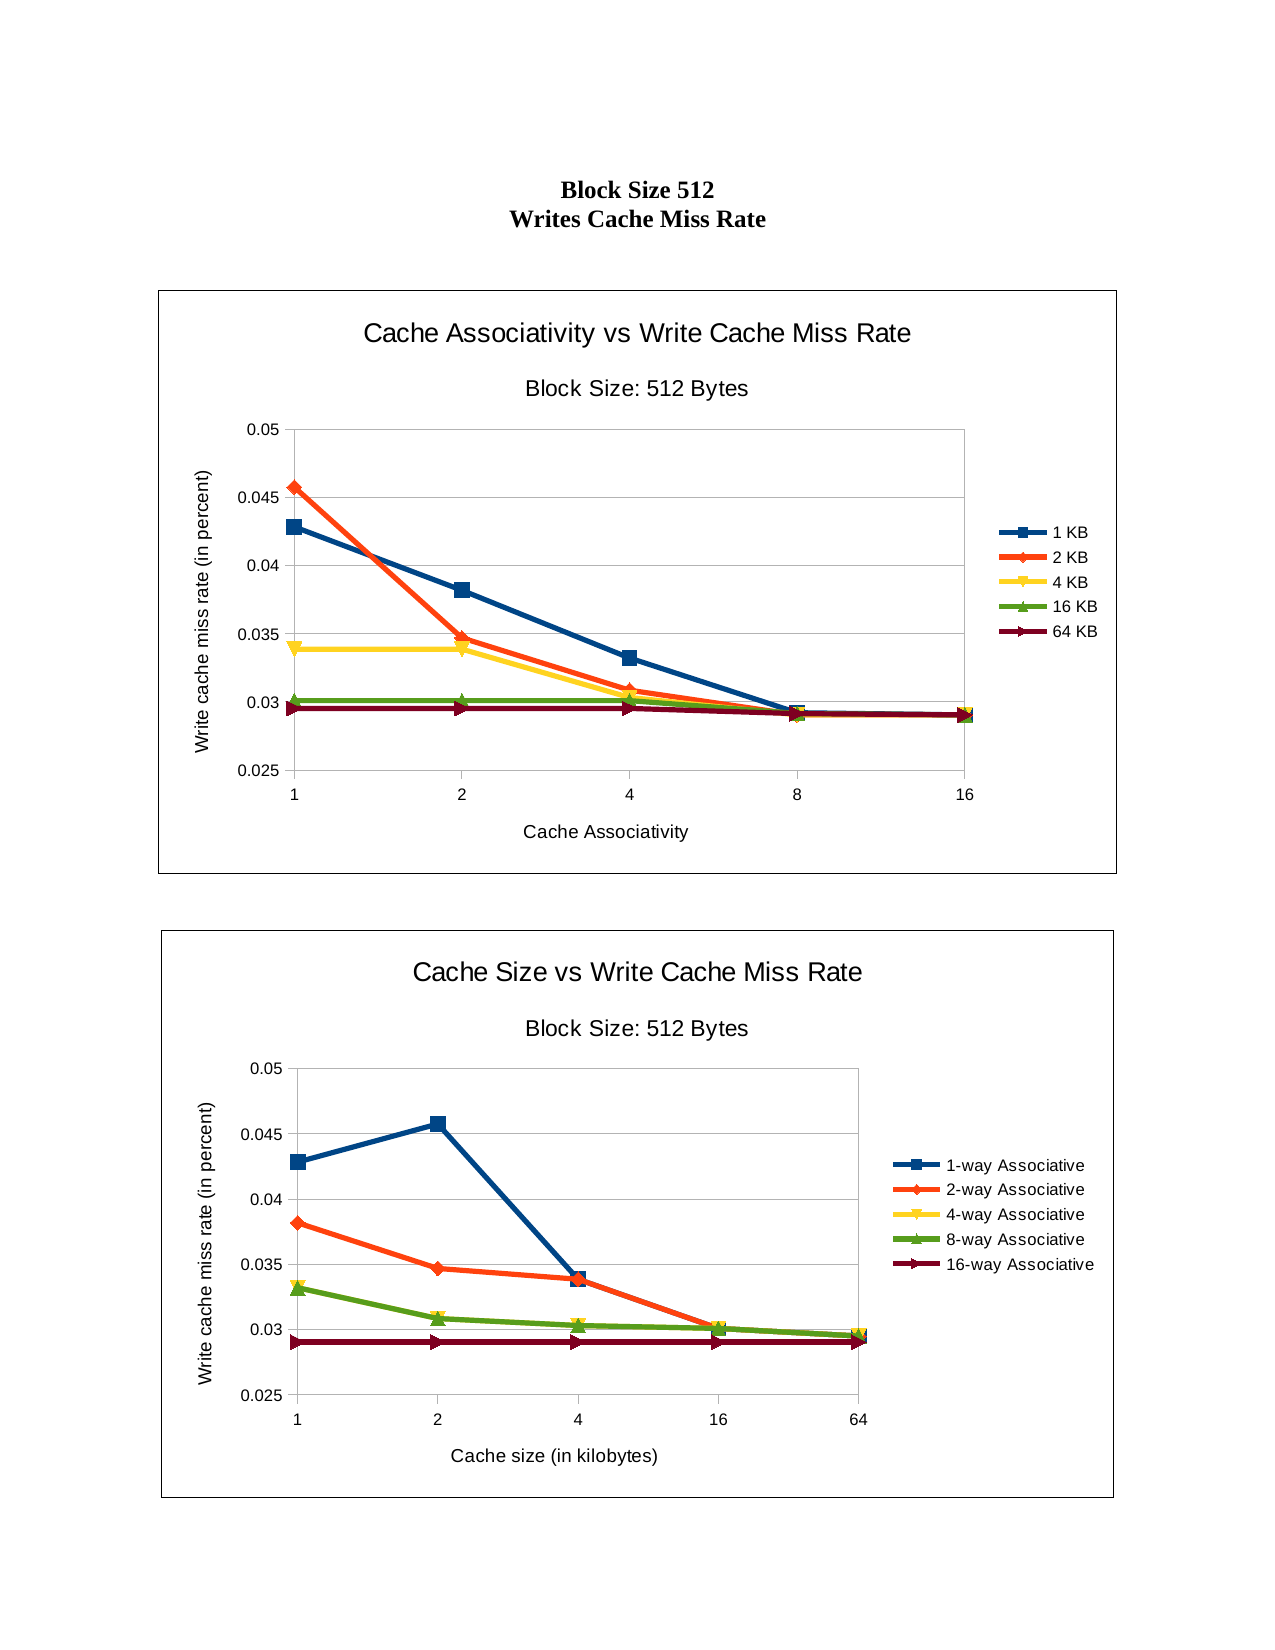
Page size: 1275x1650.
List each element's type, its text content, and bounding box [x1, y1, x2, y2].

text Writes Cache Miss Rate [118, 204, 1157, 233]
text Block Size 512 [118, 176, 1157, 204]
